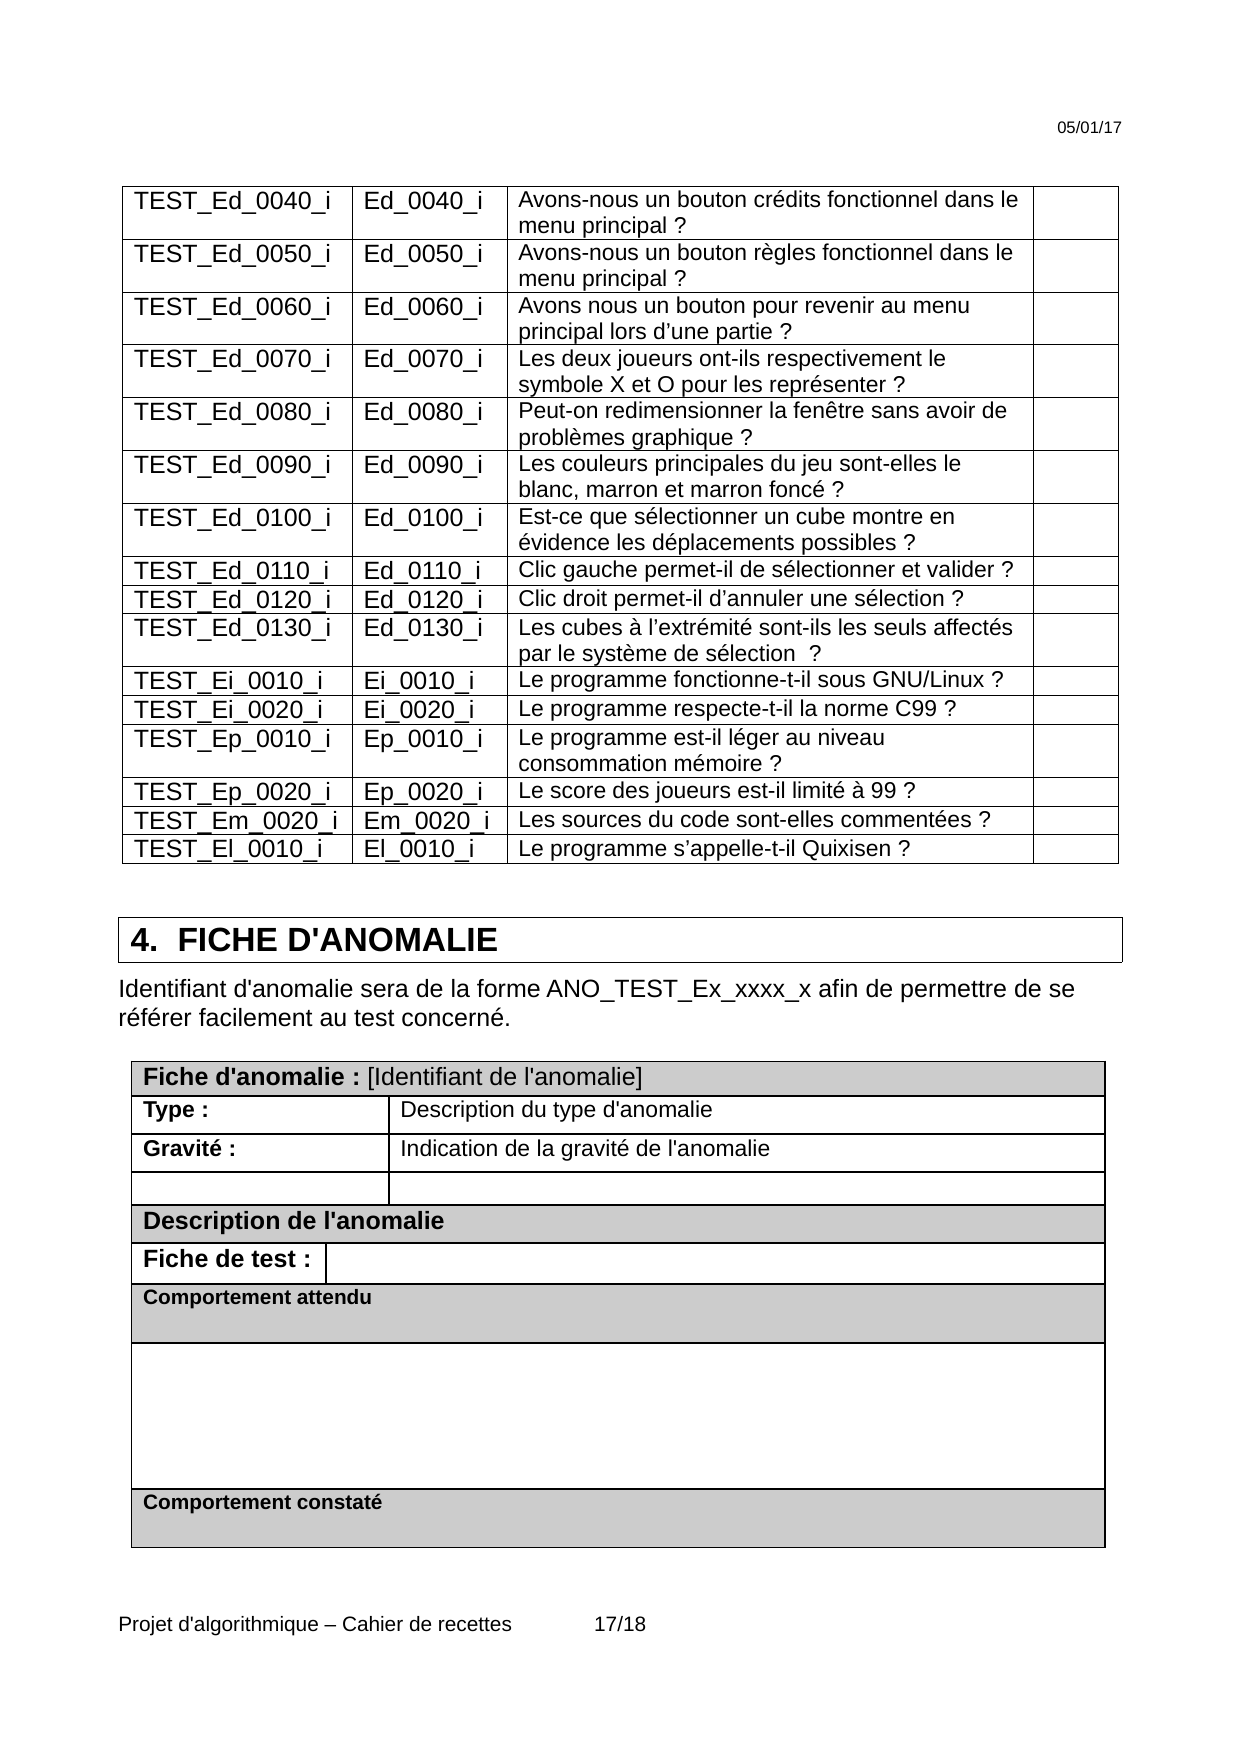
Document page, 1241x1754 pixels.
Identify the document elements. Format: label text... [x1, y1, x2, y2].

table_cell Est-ce que sélectionner un cube montre en évidence les déplacements possibles ? [508, 504, 1033, 556]
table_cell Les cubes à l’extrémité sont-ils les seuls affectés par le système de sélection ? [508, 614, 1033, 666]
table_cell [1034, 557, 1118, 584]
table_cell Ed_0090_i [353, 451, 507, 503]
table_cell Avons-nous un bouton règles fonctionnel dans le menu principal ? [508, 240, 1033, 292]
table_cell Le programme respecte-t-il la norme C99 ? [508, 696, 1033, 724]
table_cell TEST_Ed_0050_i [123, 240, 352, 292]
table_cell TEST_Ei_0020_i [123, 696, 352, 724]
table_cell [132, 1344, 1104, 1488]
table_cell Type : [132, 1097, 388, 1133]
table_cell [1034, 586, 1118, 613]
table_cell [1034, 398, 1118, 450]
table_cell Ed_0110_i [353, 557, 507, 584]
table_cell Le score des joueurs est-il limité à 99 ? [508, 778, 1033, 806]
table_cell TEST_Ed_0130_i [123, 614, 352, 666]
table_cell Comportement constaté [132, 1490, 1104, 1547]
table_cell Clic gauche permet-il de sélectionner et valider ? [508, 557, 1033, 584]
table_cell Ei_0020_i [353, 696, 507, 724]
table_cell Avons nous un bouton pour revenir au menu principal lors d’une partie ? [508, 293, 1033, 344]
table_cell TEST_Ed_0110_i [123, 557, 352, 584]
table_cell Peut-on redimensionner la fenêtre sans avoir de problèmes graphique ? [508, 398, 1033, 450]
table_header Fiche d'anomalie : [Identifiant de l'anomalie] [132, 1062, 1104, 1095]
table_cell Ep_0010_i [353, 725, 507, 777]
table_cell TEST_Ed_0080_i [123, 398, 352, 450]
table_cell Comportement attendu [132, 1285, 1104, 1342]
table_cell TEST_El_0010_i [123, 835, 352, 863]
table_cell Ed_0060_i [353, 293, 507, 344]
table_cell TEST_Ed_0070_i [123, 345, 352, 397]
table_cell Ed_0100_i [353, 504, 507, 556]
table_cell Les couleurs principales du jeu sont-elles le blanc, marron et marron foncé ? [508, 451, 1033, 503]
table_cell [1034, 240, 1118, 292]
table_cell Clic droit permet-il d’annuler une sélection ? [508, 586, 1033, 613]
table_cell Ed_0040_i [353, 187, 507, 239]
table_cell [1034, 696, 1118, 724]
table_cell [1034, 293, 1118, 344]
table_cell Ed_0120_i [353, 586, 507, 613]
table_cell [1034, 614, 1118, 666]
table_cell TEST_Ed_0090_i [123, 451, 352, 503]
table_cell Ed_0080_i [353, 398, 507, 450]
table_cell TEST_Ep_0020_i [123, 778, 352, 806]
table_cell Le programme s’appelle-t-il Quixisen ? [508, 835, 1033, 863]
table_cell TEST_Ep_0010_i [123, 725, 352, 777]
text Identifiant d'anomalie sera de la forme ANO_TEST_Ex_xxxx_x afin de permettre de se référer facilement au test concerné. [118, 974, 1122, 1032]
table_cell [1034, 807, 1118, 834]
table_cell [1034, 504, 1118, 556]
table_cell [390, 1173, 1104, 1204]
table_cell Les sources du code sont-elles commentées ? [508, 807, 1033, 834]
table_cell Em_0020_i [353, 807, 507, 834]
table_cell TEST_Ed_0040_i [123, 187, 352, 239]
table_cell Ed_0070_i [353, 345, 507, 397]
table_cell Ei_0010_i [353, 667, 507, 695]
table_cell Fiche de test : [132, 1244, 325, 1283]
table_cell Le programme fonctionne-t-il sous GNU/Linux ? [508, 667, 1033, 695]
table_cell TEST_Em_0020_i [123, 807, 352, 834]
table_cell Le programme est-il léger au niveau consommation mémoire ? [508, 725, 1033, 777]
table_cell TEST_Ed_0060_i [123, 293, 352, 344]
table_cell Indication de la gravité de l'anomalie [390, 1135, 1104, 1171]
table_cell Ep_0020_i [353, 778, 507, 806]
table_cell Description de l'anomalie [132, 1206, 1104, 1242]
subtitle FICHE D'ANOMALIE [119, 918, 1122, 962]
table_cell Ed_0130_i [353, 614, 507, 666]
table_cell Avons-nous un bouton crédits fonctionnel dans le menu principal ? [508, 187, 1033, 239]
table_cell Les deux joueurs ont-ils respectivement le symbole X et O pour les représenter ? [508, 345, 1033, 397]
table_cell [1034, 725, 1118, 777]
table_cell [1034, 345, 1118, 397]
table_cell Gravité : [132, 1135, 388, 1171]
table_cell TEST_Ed_0120_i [123, 586, 352, 613]
table_cell [327, 1244, 1104, 1283]
table_cell [1034, 451, 1118, 503]
table_cell Ed_0050_i [353, 240, 507, 292]
table_cell [1034, 835, 1118, 863]
table_cell [1034, 187, 1118, 239]
table_cell El_0010_i [353, 835, 507, 863]
table_cell Description du type d'anomalie [390, 1097, 1104, 1133]
table_cell [132, 1173, 388, 1204]
table_cell [1034, 778, 1118, 806]
table_cell TEST_Ei_0010_i [123, 667, 352, 695]
table_cell [1034, 667, 1118, 695]
table_cell TEST_Ed_0100_i [123, 504, 352, 556]
